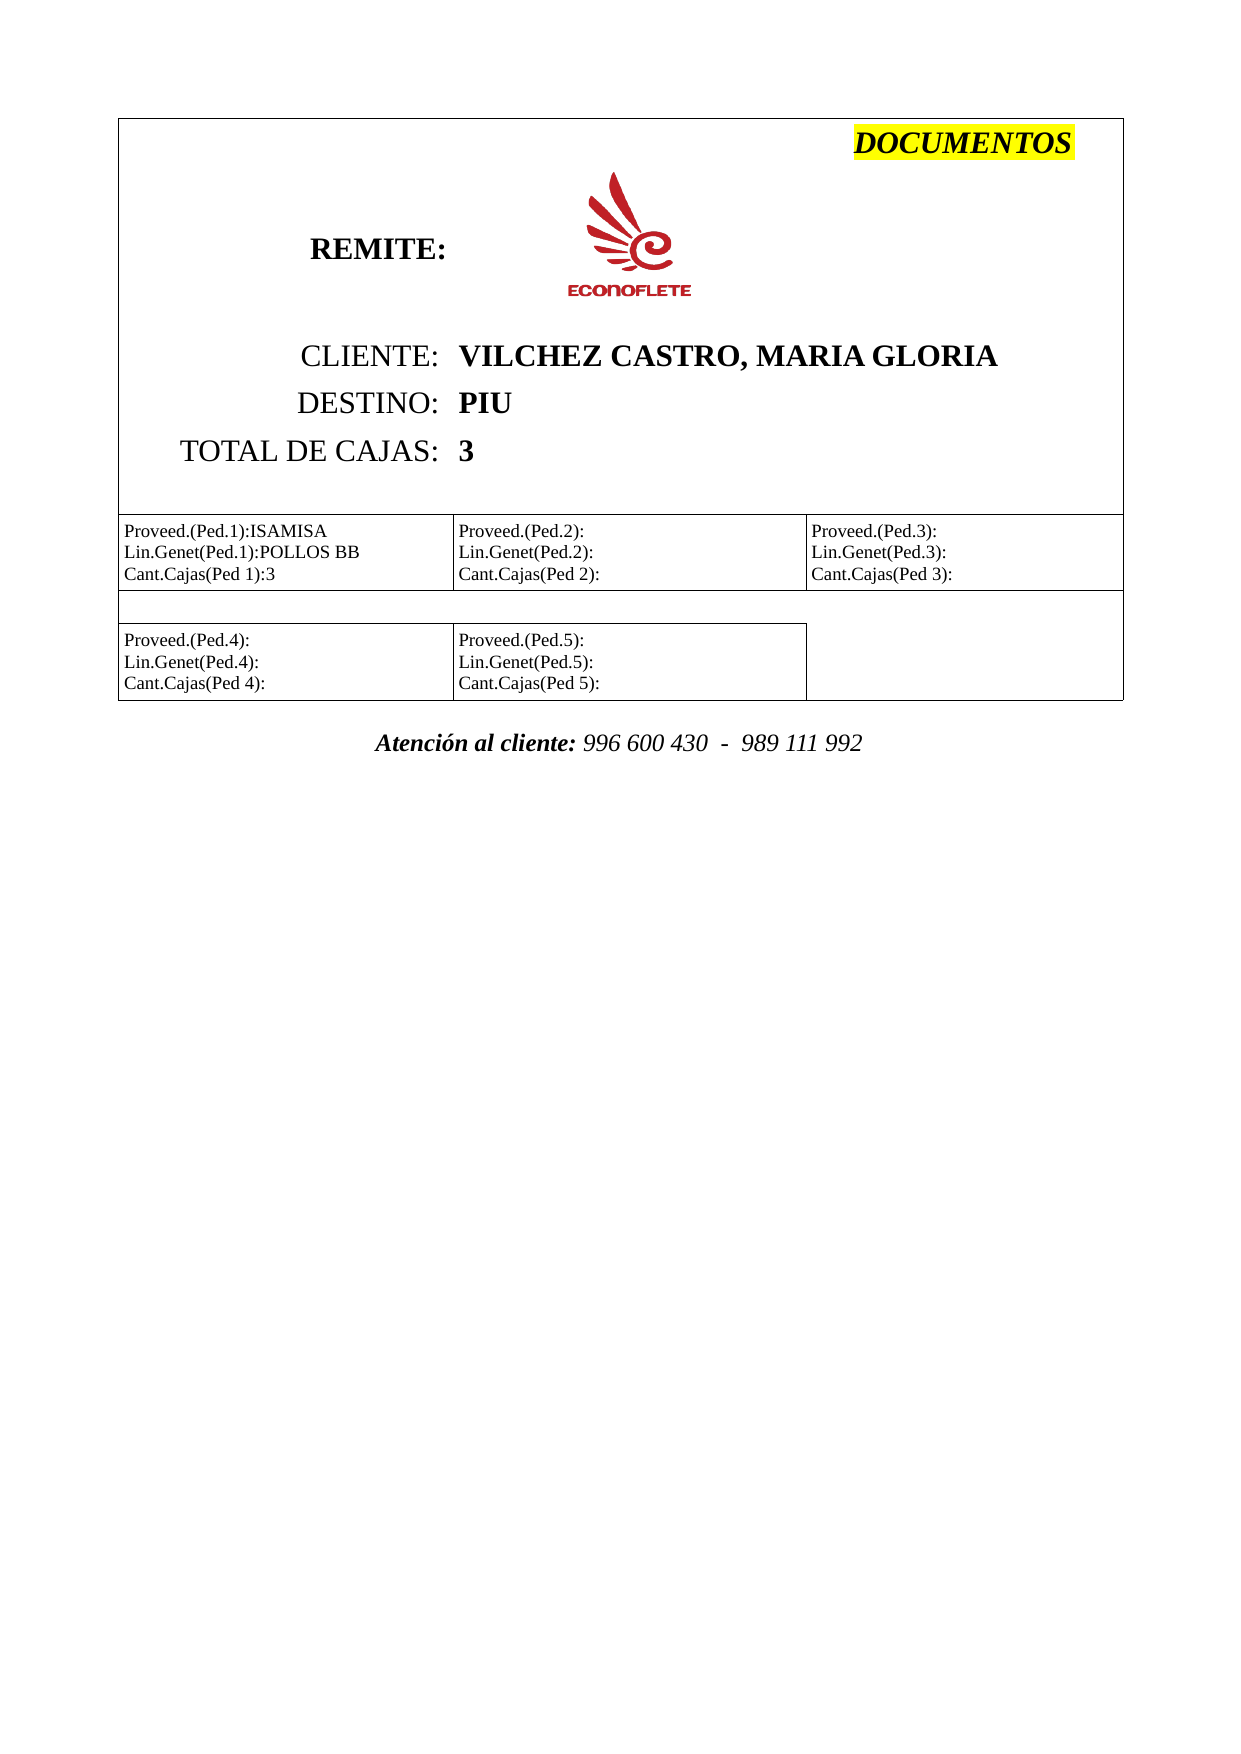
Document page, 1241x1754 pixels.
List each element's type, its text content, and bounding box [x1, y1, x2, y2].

table_cell TOTAL DE CAJAS: [119, 426, 453, 474]
table_cell [453, 166, 806, 332]
table_cell [806, 166, 1123, 332]
table_cell VILCHEZ CASTRO, MARIA GLORIA [453, 332, 1123, 379]
table_header [119, 119, 453, 166]
picture [552, 171, 707, 297]
table_header DOCUMENTOS [806, 119, 1123, 166]
table_cell Proveed.(Ped.3): Lin.Genet(Ped.3): Cant.Cajas(Ped 3): [807, 515, 1123, 590]
table_cell [806, 591, 1123, 623]
table_cell [806, 379, 1123, 426]
table_cell 3 [453, 426, 1123, 474]
table_cell Proveed.(Ped.4): Lin.Genet(Ped.4): Cant.Cajas(Ped 4): [119, 624, 453, 699]
table_cell Proveed.(Ped.5): Lin.Genet(Ped.5): Cant.Cajas(Ped 5): [454, 624, 806, 699]
table_cell REMITE: [119, 166, 453, 332]
table_cell [119, 591, 453, 623]
table_cell DESTINO: [119, 379, 453, 426]
table_cell [453, 591, 806, 623]
table_header [453, 119, 806, 166]
table_cell Proveed.(Ped.2): Lin.Genet(Ped.2): Cant.Cajas(Ped 2): [454, 515, 806, 590]
table_cell [806, 474, 1123, 514]
table_cell [119, 474, 453, 514]
table_cell PIU [453, 379, 806, 426]
table_cell [807, 623, 1123, 699]
text Atención al cliente: 996 600 430 - 989 111 992 [118, 728, 1122, 757]
table_cell Proveed.(Ped.1):ISAMISA Lin.Genet(Ped.1):POLLOS BB Cant.Cajas(Ped 1):3 [119, 515, 453, 590]
table_cell CLIENTE: [119, 332, 453, 379]
table_cell [453, 474, 806, 514]
